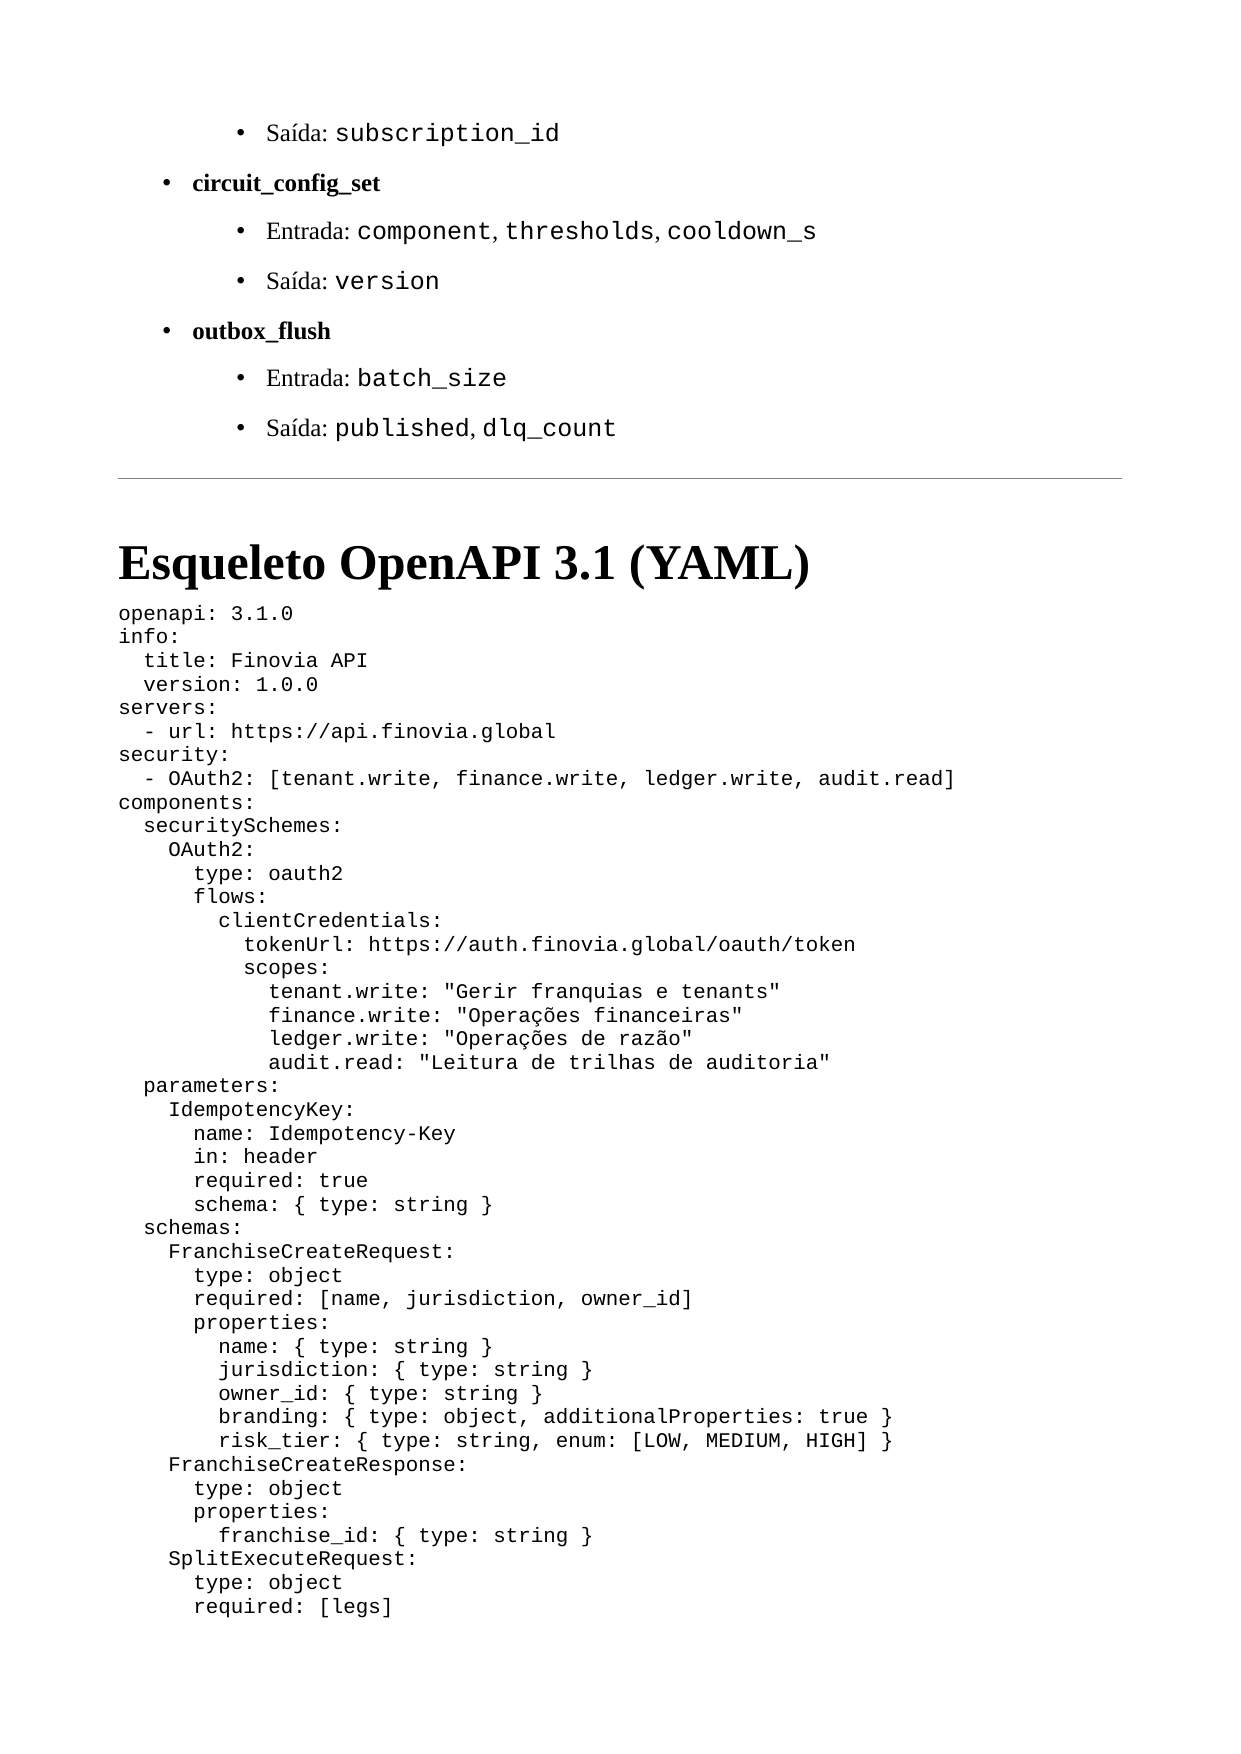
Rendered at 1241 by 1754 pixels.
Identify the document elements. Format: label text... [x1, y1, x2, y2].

text scopes: [118, 957, 1122, 981]
text finance.write: "Operações financeiras" [118, 1004, 1122, 1028]
text tenant.write: "Gerir franquias e tenants" [118, 981, 1122, 1004]
subtitle Esqueleto OpenAPI 3.1 (YAML) [118, 533, 1122, 590]
text servers: [118, 697, 1122, 721]
text type: object [118, 1572, 1122, 1596]
text title: Finovia API [118, 650, 1122, 673]
text securitySchemes: [118, 815, 1122, 839]
list Entrada: component, thresholds, cooldown_s [236, 216, 1122, 247]
text required: [name, jurisdiction, owner_id] [118, 1288, 1122, 1312]
text jurisdiction: { type: string } [118, 1359, 1122, 1383]
text schema: { type: string } [118, 1194, 1122, 1217]
list outbox_flush [162, 316, 1122, 344]
text SplitExecuteRequest: [118, 1548, 1122, 1572]
text name: { type: string } [118, 1336, 1122, 1359]
text name: Idempotency-Key [118, 1123, 1122, 1146]
text flows: [118, 886, 1122, 910]
text info: [118, 626, 1122, 650]
text type: oauth2 [118, 863, 1122, 886]
text - url: https://api.finovia.global [118, 721, 1122, 744]
list Entrada: batch_size [236, 363, 1122, 394]
text franchise_id: { type: string } [118, 1525, 1122, 1548]
text branding: { type: object, additionalProperties: true } [118, 1407, 1122, 1430]
list circuit_config_set [162, 168, 1122, 197]
text version: 1.0.0 [118, 673, 1122, 697]
text risk_tier: { type: string, enum: [LOW, MEDIUM, HIGH] } [118, 1430, 1122, 1454]
text type: object [118, 1265, 1122, 1288]
text properties: [118, 1312, 1122, 1336]
text audit.read: "Leitura de trilhas de auditoria" [118, 1052, 1122, 1076]
text FranchiseCreateResponse: [118, 1454, 1122, 1477]
text components: [118, 792, 1122, 815]
text type: object [118, 1477, 1122, 1501]
text required: true [118, 1170, 1122, 1194]
list Saída: published, dlq_count [236, 413, 1122, 444]
text parameters: [118, 1076, 1122, 1099]
text - OAuth2: [tenant.write, finance.write, ledger.write, audit.read] [118, 768, 1122, 792]
text schemas: [118, 1217, 1122, 1241]
text openapi: 3.1.0 [118, 603, 1122, 626]
text owner_id: { type: string } [118, 1383, 1122, 1407]
text ledger.write: "Operações de razão" [118, 1028, 1122, 1052]
list Saída: version [236, 266, 1122, 297]
text OAuth2: [118, 839, 1122, 863]
text required: [legs] [118, 1596, 1122, 1619]
text security: [118, 744, 1122, 768]
text tokenUrl: https://auth.finovia.global/oauth/token [118, 934, 1122, 957]
text FranchiseCreateRequest: [118, 1241, 1122, 1265]
text IdempotencyKey: [118, 1099, 1122, 1123]
text properties: [118, 1501, 1122, 1525]
list Saída: subscription_id [236, 118, 1122, 149]
text clientCredentials: [118, 910, 1122, 934]
text in: header [118, 1146, 1122, 1170]
